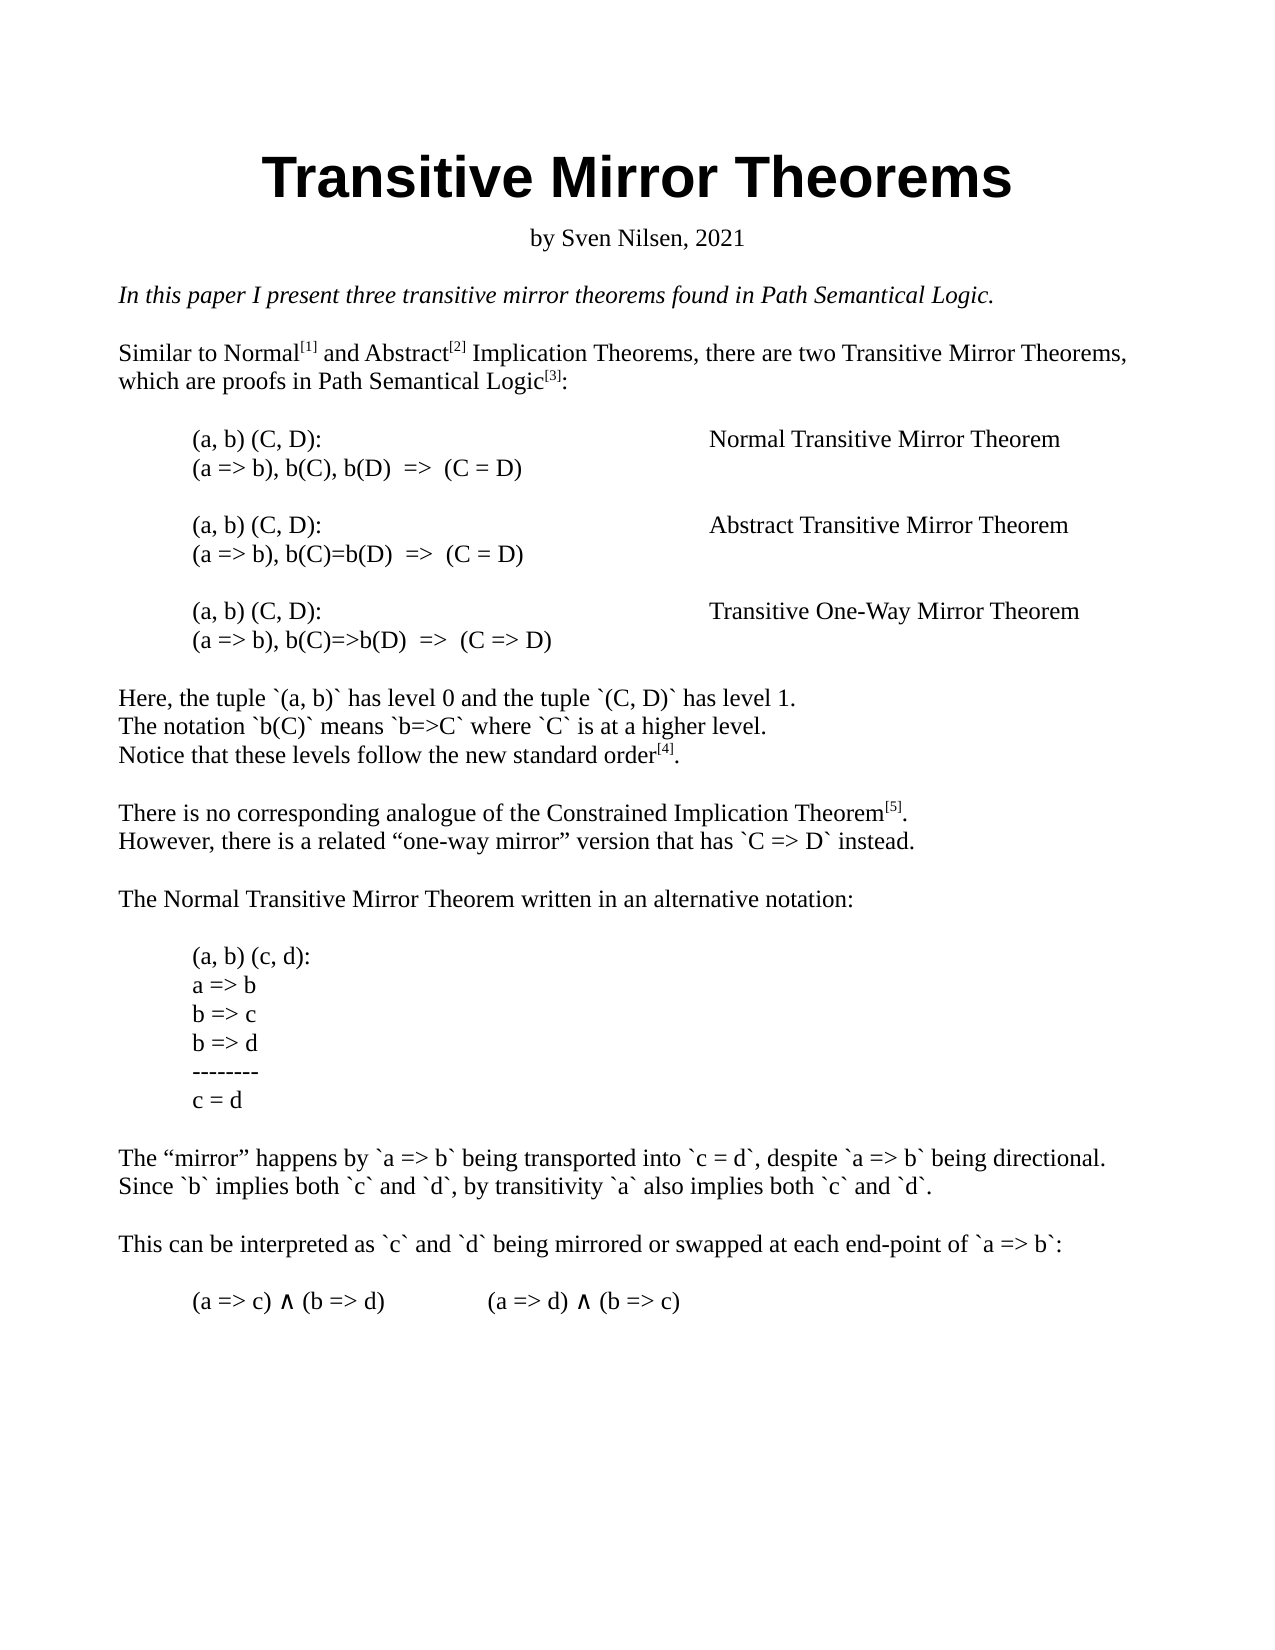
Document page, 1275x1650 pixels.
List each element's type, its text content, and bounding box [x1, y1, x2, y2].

text However, there is a related “one-way mirror” version that has `C => D` instead. [118, 826, 1157, 855]
text The “mirror” happens by `a => b` being transported into `c = d`, despite `a => b` being directional. [118, 1143, 1157, 1171]
title Transitive Mirror Theorems [118, 143, 1157, 210]
text by Sven Nilsen, 2021 [118, 223, 1157, 251]
text There is no corresponding analogue of the Constrained Implication Theorem[5]. [118, 798, 1157, 826]
text In this paper I present three transitive mirror theorems found in Path Semantical Logic. [118, 280, 1157, 309]
text b => c [118, 999, 1157, 1028]
text a => b [118, 970, 1157, 999]
text Notice that these levels follow the new standard order[4]. [118, 740, 1157, 769]
text (a, b) (C, D): Transitive One-Way Mirror Theorem [118, 596, 1157, 625]
text Here, the tuple `(a, b)` has level 0 and the tuple `(C, D)` has level 1. [118, 683, 1157, 711]
text -------- [118, 1056, 1157, 1085]
text (a => c) ∧ (b => d) (a => d) ∧ (b => c) [118, 1286, 1157, 1315]
text The notation `b(C)` means `b=>C` where `C` is at a higher level. [118, 711, 1157, 740]
text (a => b), b(C), b(D) => (C = D) [118, 453, 1157, 481]
text (a, b) (C, D): Normal Transitive Mirror Theorem [118, 424, 1157, 453]
text (a, b) (C, D): Abstract Transitive Mirror Theorem [118, 510, 1157, 539]
text This can be interpreted as `c` and `d` being mirrored or swapped at each end-point of `a => b`: [118, 1229, 1157, 1258]
text The Normal Transitive Mirror Theorem written in an alternative notation: [118, 884, 1157, 913]
text Similar to Normal[1] and Abstract[2] Implication Theorems, there are two Transitive Mirror Theorems, which are proofs in Path Semantical Logic[3]: [118, 338, 1157, 395]
text (a, b) (c, d): [118, 941, 1157, 970]
text c = d [118, 1085, 1157, 1114]
text (a => b), b(C)=>b(D) => (C => D) [118, 625, 1157, 654]
text (a => b), b(C)=b(D) => (C = D) [118, 539, 1157, 568]
text Since `b` implies both `c` and `d`, by transitivity `a` also implies both `c` and `d`. [118, 1171, 1157, 1200]
text b => d [118, 1028, 1157, 1056]
